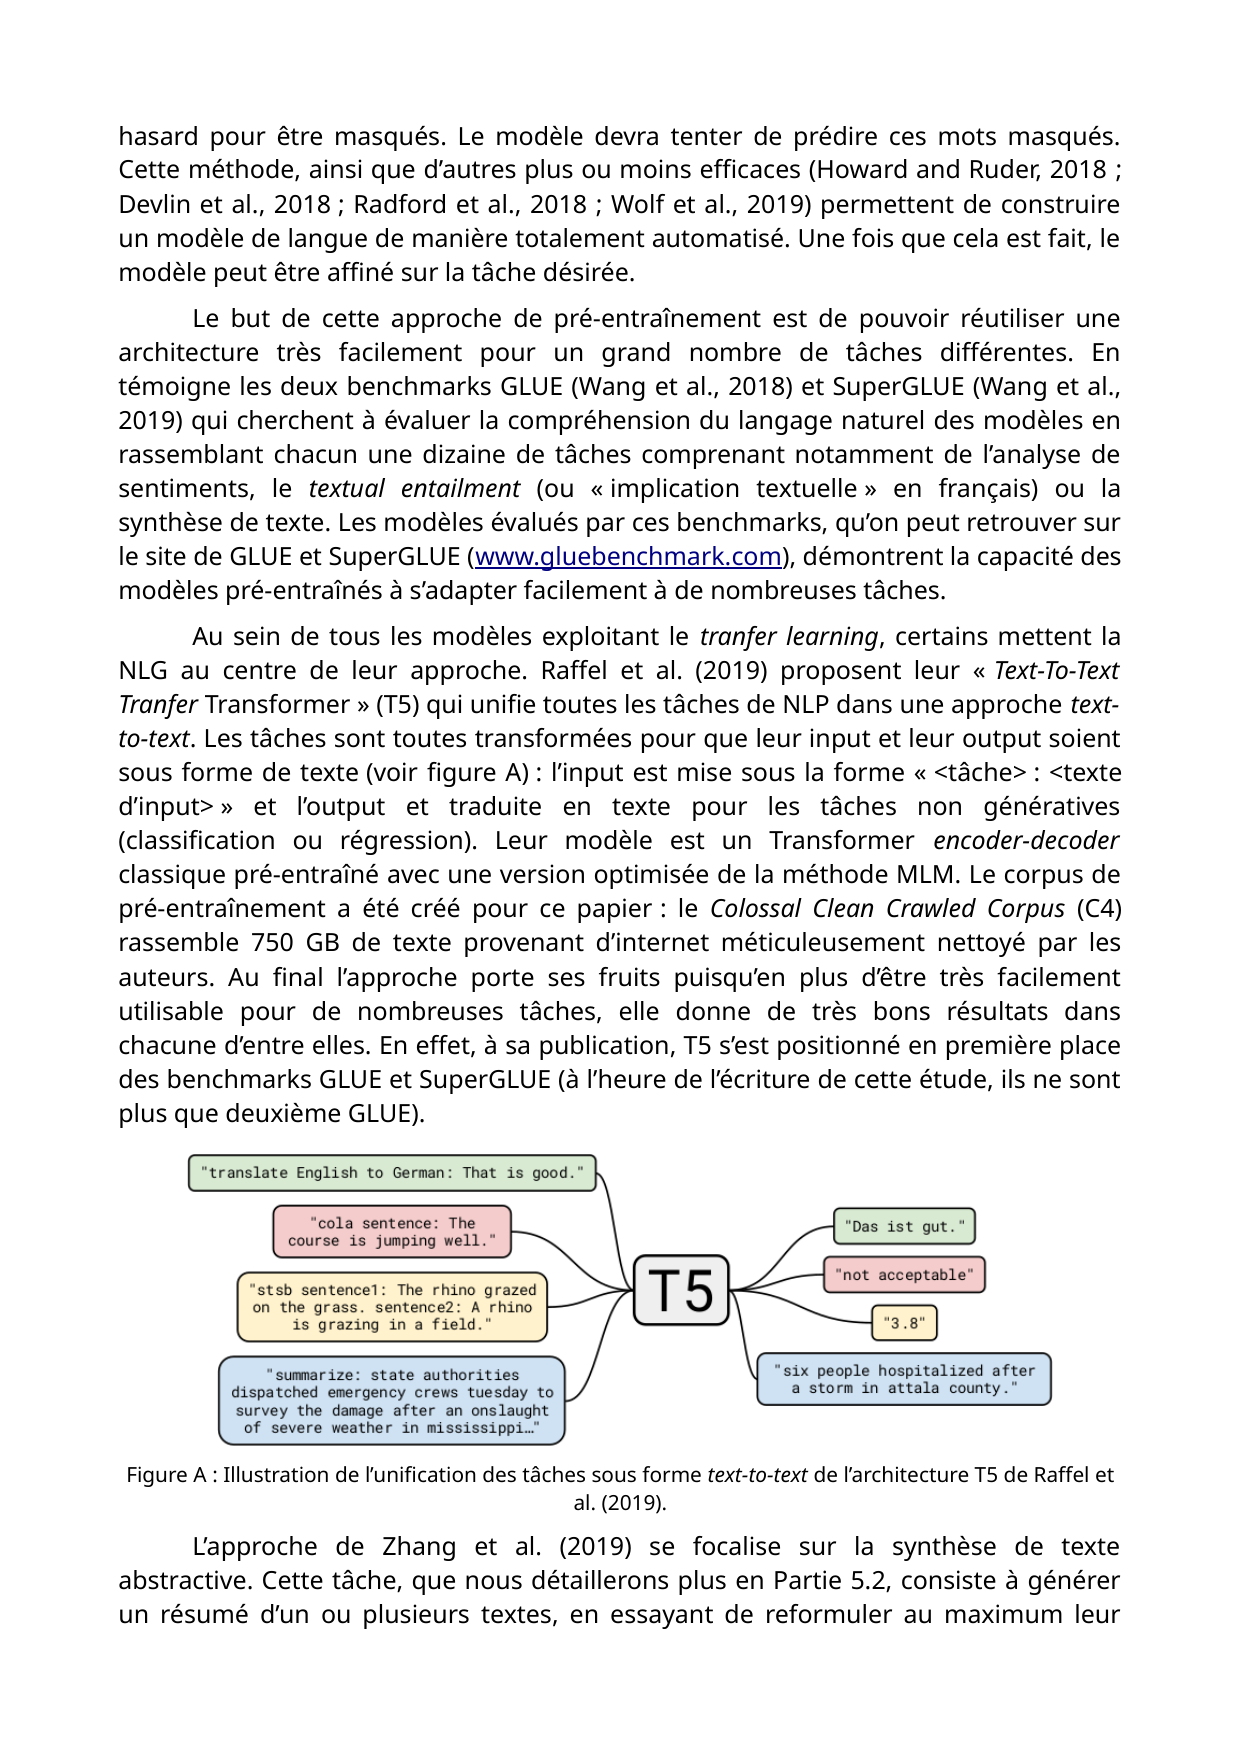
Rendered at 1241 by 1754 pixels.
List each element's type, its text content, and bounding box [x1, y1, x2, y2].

picture [185, 1153, 1055, 1449]
text Figure A : Illustration de l’unification des tâches sous forme text-to-text de l’architecture T5 de Raffel et al. (2019). [118, 1141, 1122, 1517]
text hasard pour être masqués. Le modèle devra tenter de prédire ces mots masqués. Cette méthode, ainsi que d’autres plus ou moins efficaces (Howard and Ruder, 2018 ; Devlin et al., 2018 ; Radford et al., 2018 ; Wolf et al., 2019) permettent de construire un modèle de langue de manière totalement automatisé. Une fois que cela est fait, le modèle peut être affiné sur la tâche désirée. [118, 118, 1122, 288]
text Le but de cette approche de pré-entraînement est de pouvoir réutiliser une architecture très facilement pour un grand nombre de tâches différentes. En témoigne les deux benchmarks GLUE (Wang et al., 2018) et SuperGLUE (Wang et al., 2019) qui cherchent à évaluer la compréhension du langage naturel des modèles en rassemblant chacun une dizaine de tâches comprenant notamment de l’analyse de sentiments, le textual entailment (ou « implication textuelle » en français) ou la synthèse de texte. Les modèles évalués par ces benchmarks, qu’on peut retrouver sur le site de GLUE et SuperGLUE (www.gluebenchmark.com), démontrent la capacité des modèles pré-entraînés à s’adapter facilement à de nombreuses tâches. [118, 300, 1122, 607]
text Au sein de tous les modèles exploitant le tranfer learning, certains mettent la NLG au centre de leur approche. Raffel et al. (2019) proposent leur « Text-To-Text Tranfer Transformer » (T5) qui unifie toutes les tâches de NLP dans une approche text-to-text. Les tâches sont toutes transformées pour que leur input et leur output soient sous forme de texte (voir figure A) : l’input est mise sous la forme « <tâche> : <texte d’input> » et l’output et traduite en texte pour les tâches non génératives (classification ou régression). Leur modèle est un Transformer encoder-decoder classique pré-entraîné avec une version optimisée de la méthode MLM. Le corpus de pré-entraînement a été créé pour ce papier : le Colossal Clean Crawled Corpus (C4) rassemble 750 GB de texte provenant d’internet méticuleusement nettoyé par les auteurs. Au final l’approche porte ses fruits puisqu’en plus d’être très facilement utilisable pour de nombreuses tâches, elle donne de très bons résultats dans chacune d’entre elles. En effet, à sa publication, T5 s’est positionné en première place des benchmarks GLUE et SuperGLUE (à l’heure de l’écriture de cette étude, ils ne sont plus que deuxième GLUE). [118, 618, 1122, 1129]
text L’approche de Zhang et al. (2019) se focalise sur la synthèse de texte abstractive. Cette tâche, que nous détaillerons plus en Partie 5.2, consiste à générer un résumé d’un ou plusieurs textes, en essayant de reformuler au maximum leur [118, 1529, 1122, 1631]
